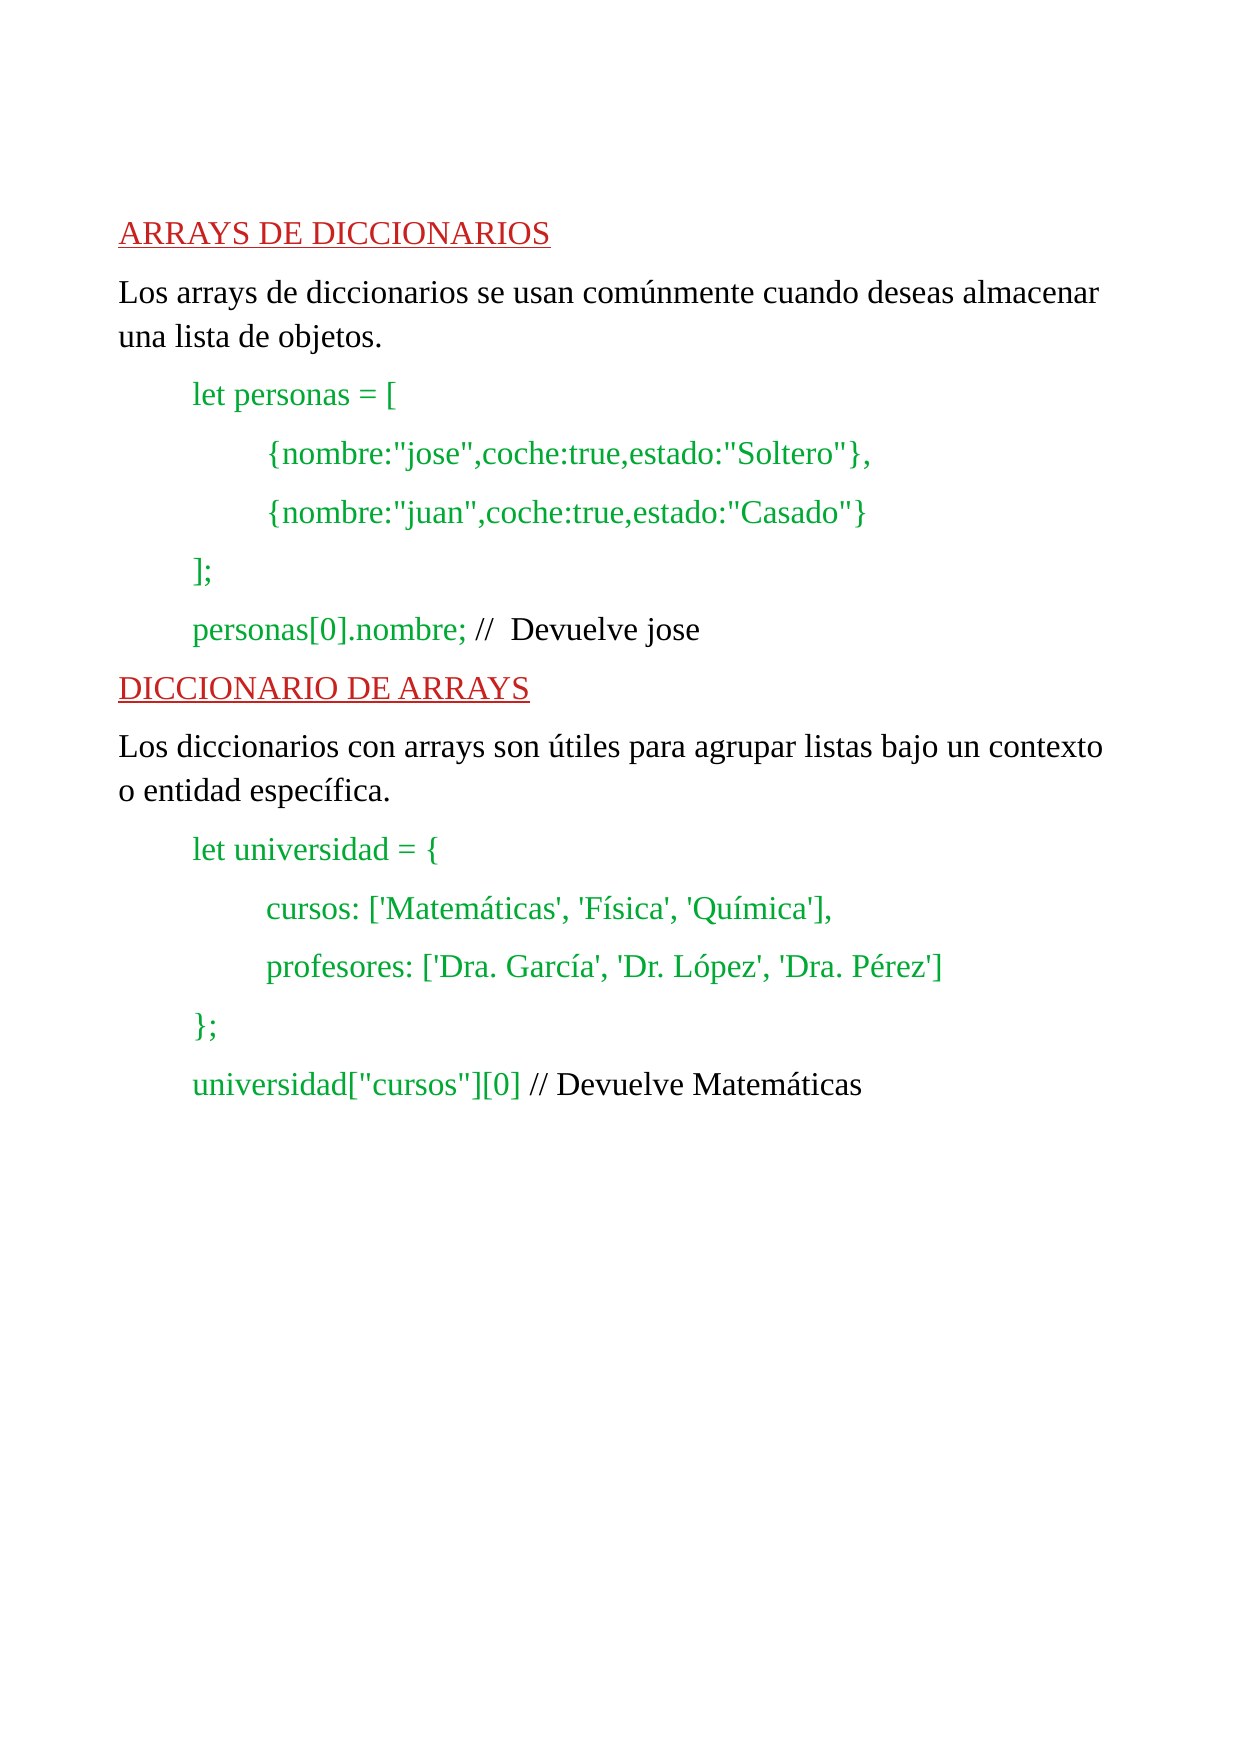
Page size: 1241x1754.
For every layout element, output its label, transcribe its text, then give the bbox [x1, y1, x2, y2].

text cursos: ['Matemáticas', 'Física', 'Química'], [118, 888, 1122, 926]
text ]; [118, 551, 1122, 589]
text let universidad = { [118, 829, 1122, 868]
text Los diccionarios con arrays son útiles para agrupar listas bajo un contexto o entidad específica. [118, 727, 1122, 809]
text let personas = [ [118, 375, 1122, 413]
text Los arrays de diccionarios se usan comúnmente cuando deseas almacenar una lista de objetos. [118, 272, 1122, 354]
text personas[0].nombre; // Devuelve jose [118, 609, 1122, 648]
text universidad["cursos"][0] // Devuelve Matemáticas [118, 1064, 1122, 1102]
text {nombre:"juan",coche:true,estado:"Casado"} [118, 492, 1122, 530]
text ARRAYS DE DICCIONARIOS [118, 213, 1122, 252]
text }; [118, 1005, 1122, 1043]
text {nombre:"jose",coche:true,estado:"Soltero"}, [118, 433, 1122, 472]
text DICCIONARIO DE ARRAYS [118, 668, 1122, 706]
text profesores: ['Dra. García', 'Dr. López', 'Dra. Pérez'] [118, 947, 1122, 985]
